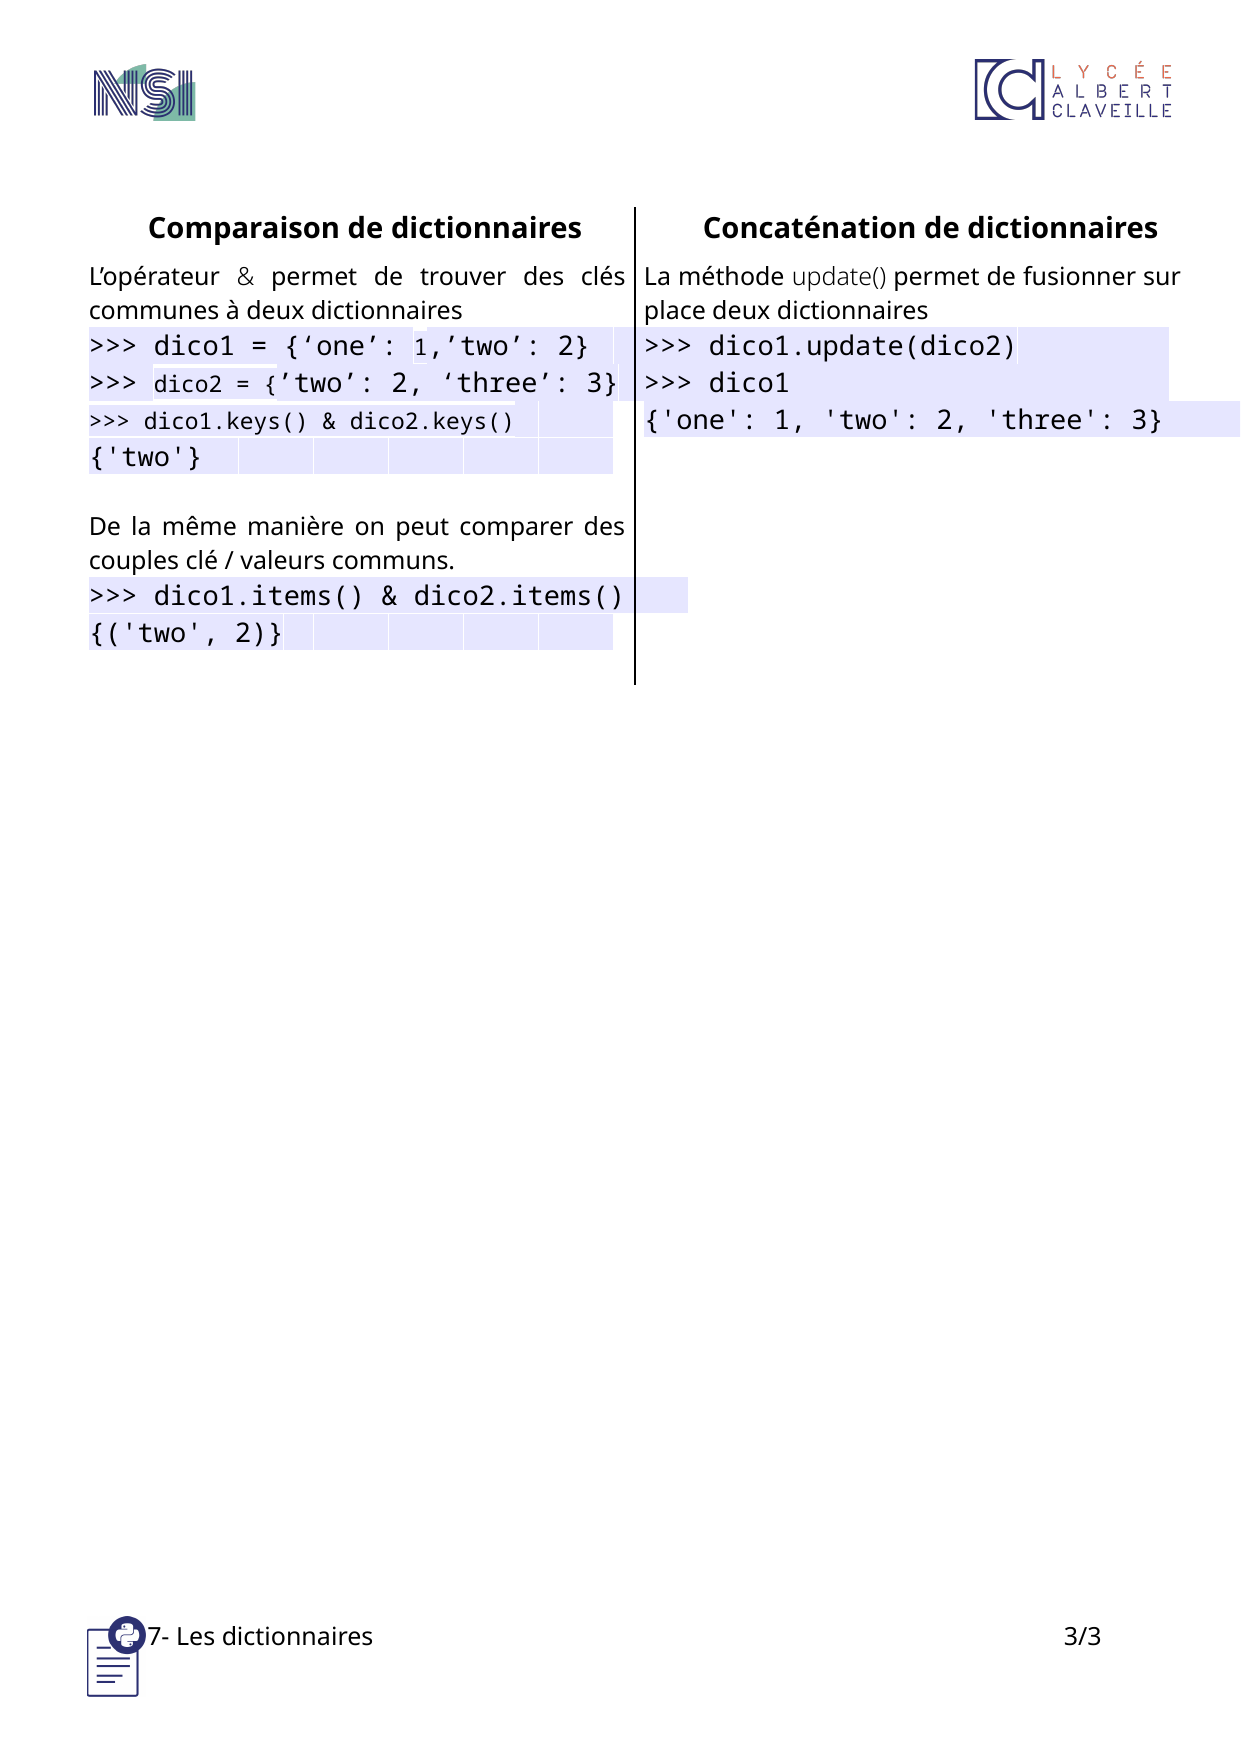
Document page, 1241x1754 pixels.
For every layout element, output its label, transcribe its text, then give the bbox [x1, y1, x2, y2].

text De la même manière on peut comparer des couples clé / valeurs communs. [88, 508, 626, 577]
picture [94, 64, 196, 121]
text >>> dico2 = {’two’: 2, ‘three’: 3} [153, 364, 277, 401]
picture [974, 59, 1172, 120]
text La méthode update() permet de fusionner sur place deux dictionnaires [644, 259, 1181, 327]
text >>> dico1.keys() & dico2.keys() [88, 401, 515, 437]
text L’opérateur & permet de trouver des clés communes à deux dictionnaires [88, 259, 626, 327]
picture [87, 1616, 146, 1697]
subtitle Concaténation de dictionnaires [703, 207, 1181, 247]
text {'two'} [88, 437, 626, 474]
subtitle Comparaison de dictionnaires [148, 207, 626, 247]
text >>> dico1 [1169, 364, 1181, 401]
text {('two', 2)} [88, 613, 626, 650]
